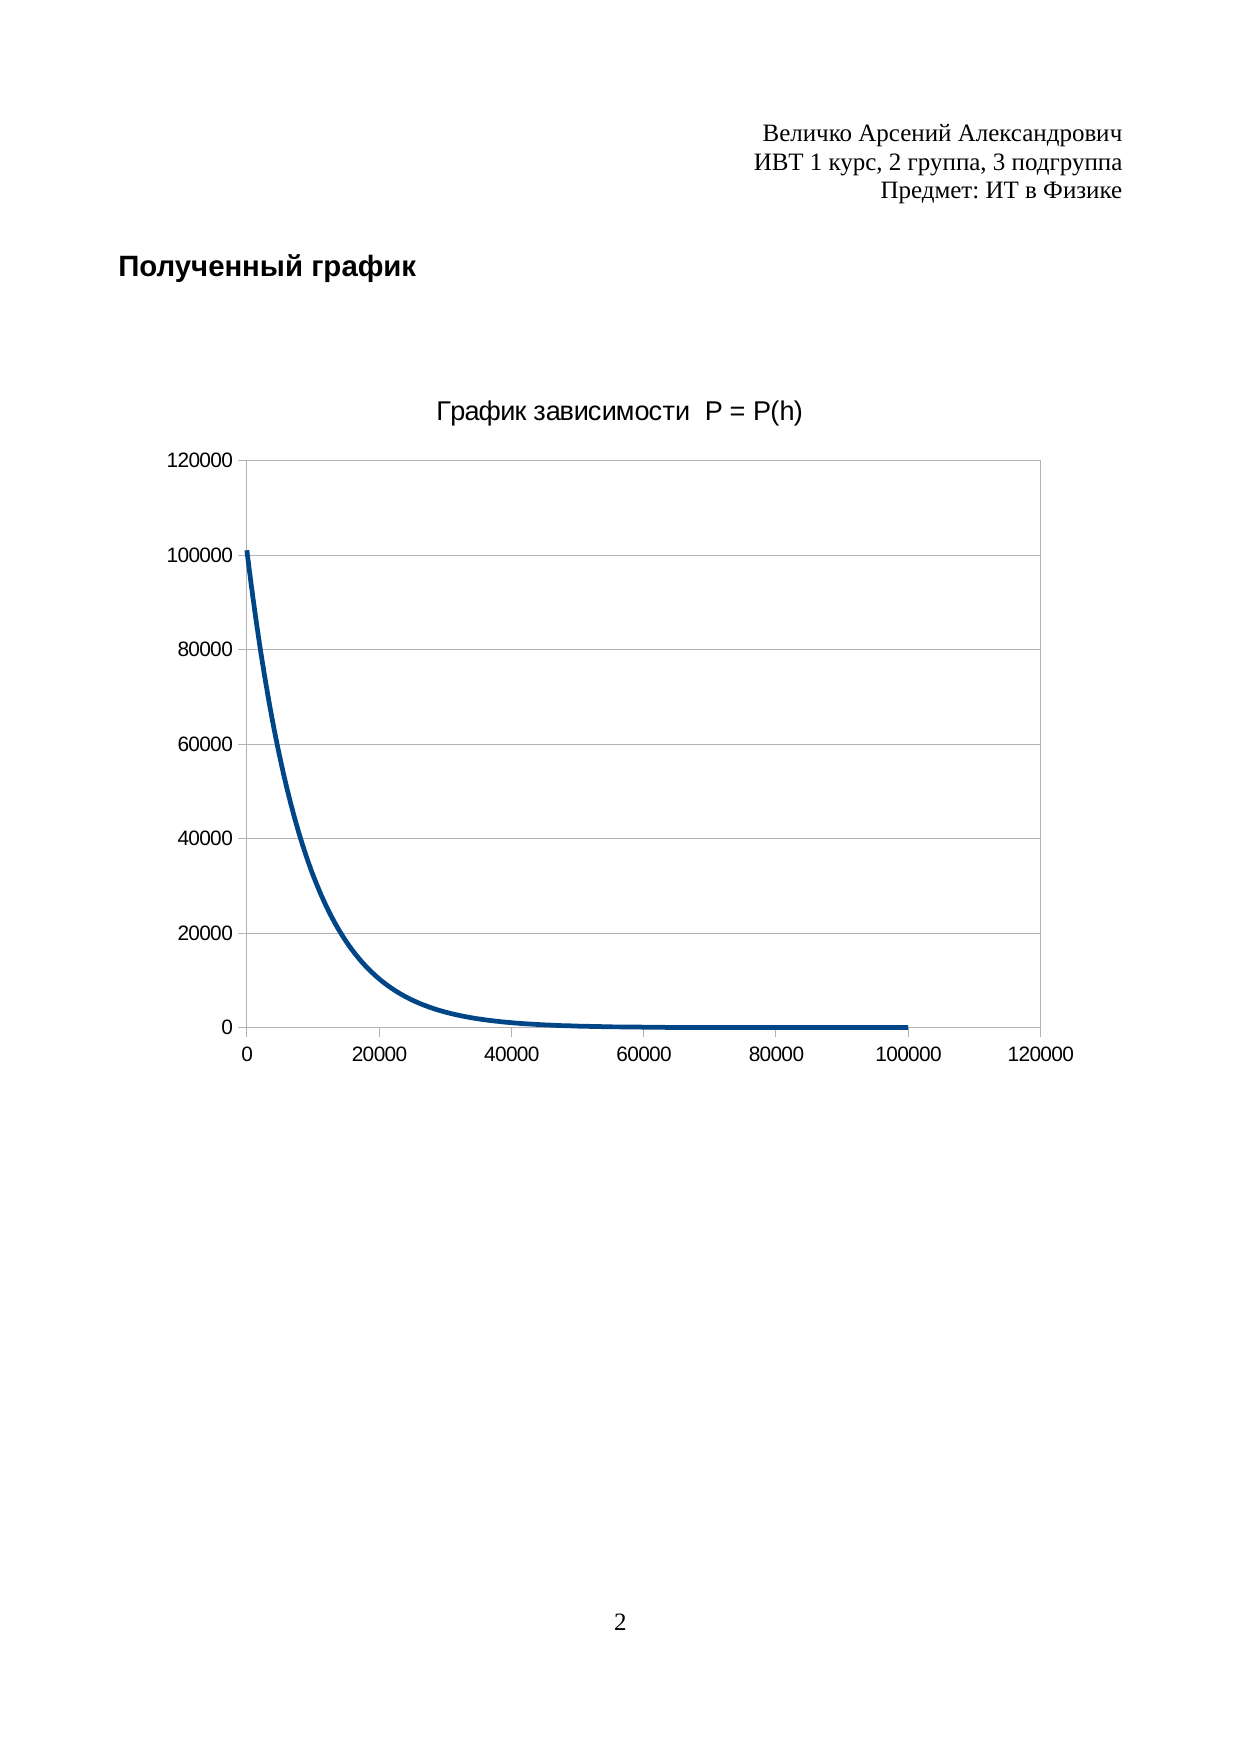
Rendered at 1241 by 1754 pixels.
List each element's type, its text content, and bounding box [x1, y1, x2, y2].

subtitle Полученный график [118, 248, 1122, 282]
